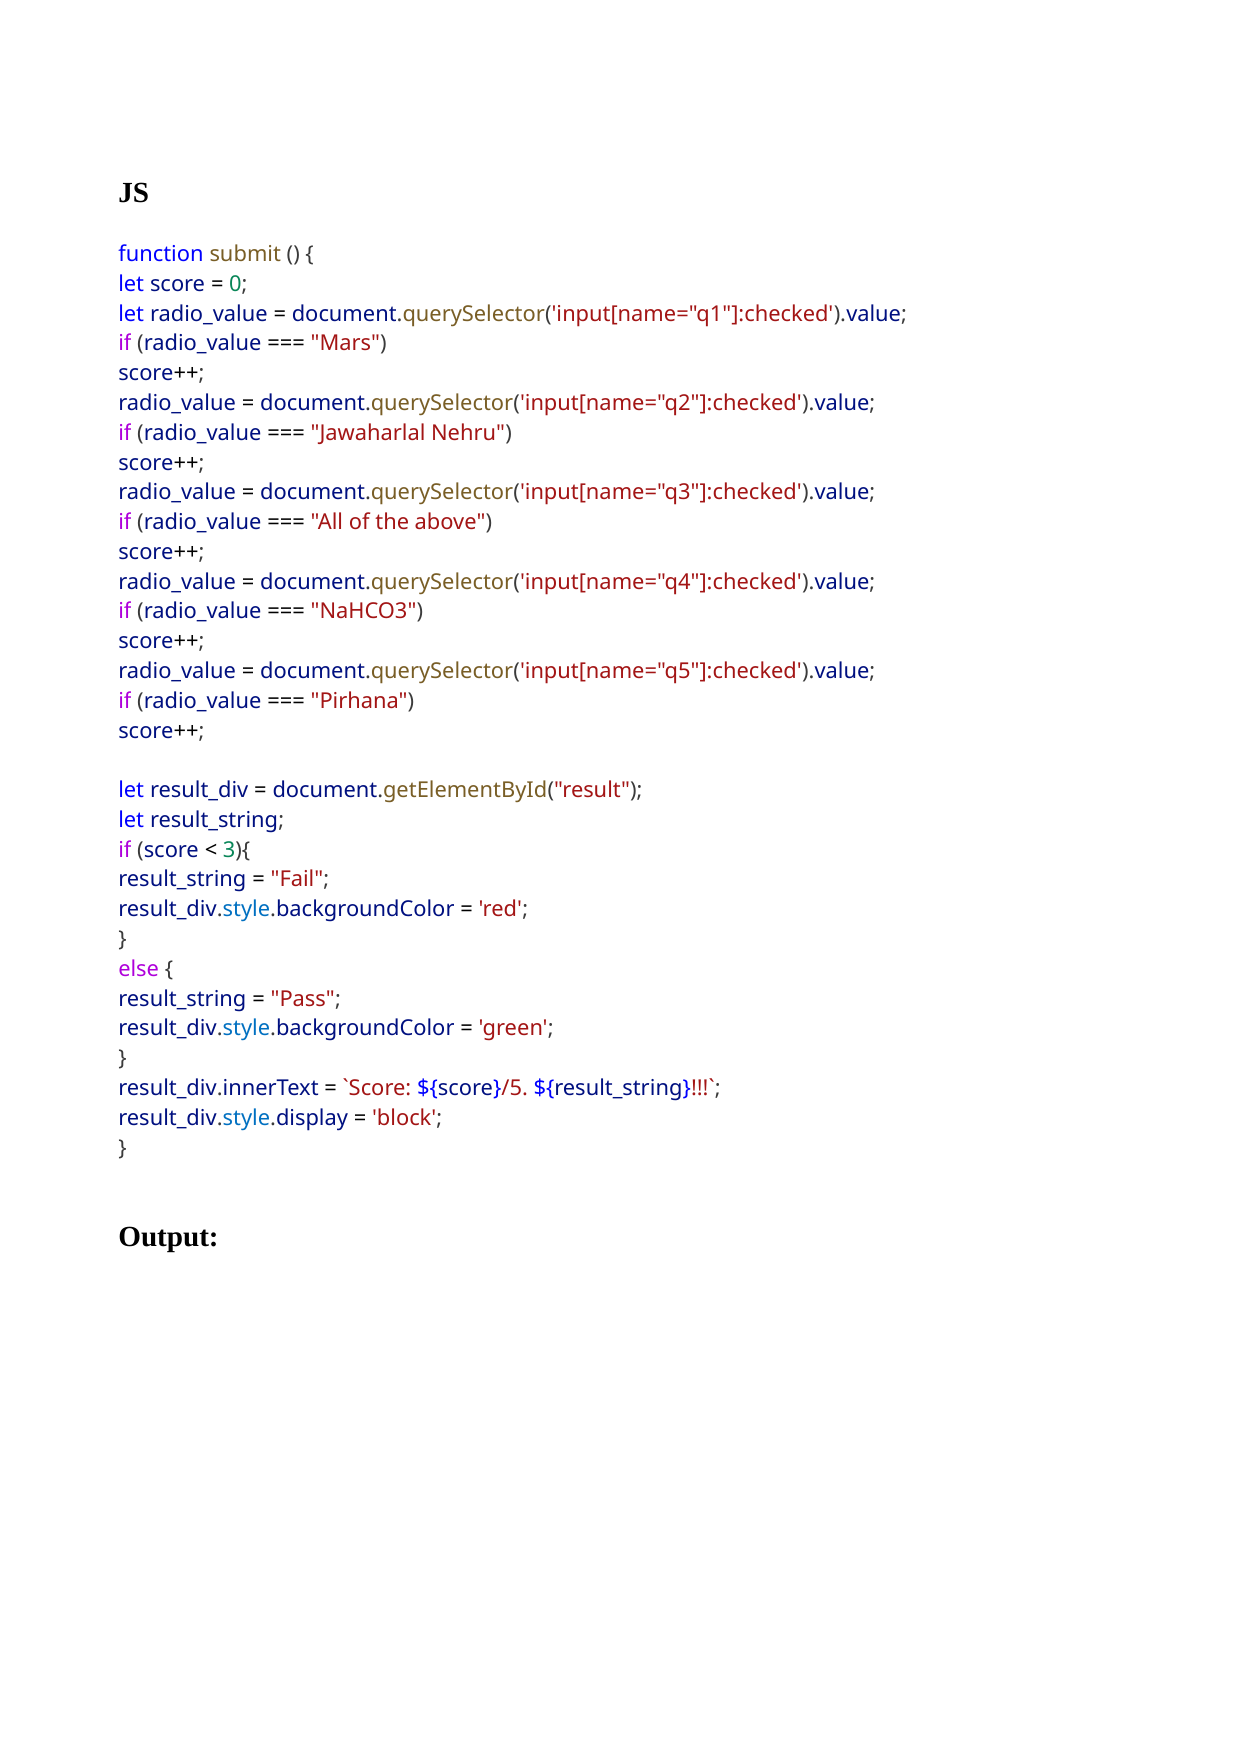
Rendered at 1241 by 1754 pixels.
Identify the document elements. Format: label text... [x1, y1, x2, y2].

text result_string = "Pass"; [118, 983, 1122, 1012]
text Output: [118, 1219, 1122, 1252]
text score++; [118, 446, 1122, 476]
text JS [118, 176, 1122, 209]
text result_div.style.display = 'block'; [118, 1102, 1122, 1132]
text let result_div = document.getElementById("result"); [118, 774, 1122, 804]
text if (score < 3){ [118, 834, 1122, 863]
text result_div.style.backgroundColor = 'green'; [118, 1012, 1122, 1042]
text radio_value = document.querySelector('input[name="q3"]:checked').value; [118, 476, 1122, 506]
text if (radio_value === "Mars") [118, 327, 1122, 357]
text result_string = "Fail"; [118, 863, 1122, 893]
text let radio_value = document.querySelector('input[name="q1"]:checked').value; [118, 297, 1122, 327]
text } [118, 1042, 1122, 1072]
text radio_value = document.querySelector('input[name="q4"]:checked').value; [118, 566, 1122, 595]
text radio_value = document.querySelector('input[name="q5"]:checked').value; [118, 655, 1122, 685]
text } [118, 1132, 1122, 1161]
text result_div.style.backgroundColor = 'red'; [118, 893, 1122, 923]
text else { [118, 953, 1122, 983]
text score++; [118, 357, 1122, 387]
text } [118, 923, 1122, 953]
text if (radio_value === "All of the above") [118, 506, 1122, 536]
text let result_string; [118, 804, 1122, 834]
text if (radio_value === "Pirhana") [118, 685, 1122, 714]
text score++; [118, 536, 1122, 566]
text function submit () { [118, 238, 1122, 268]
text if (radio_value === "Jawaharlal Nehru") [118, 417, 1122, 446]
text score++; [118, 625, 1122, 655]
text result_div.innerText = `Score: ${score}/5. ${result_string}!!!`; [118, 1072, 1122, 1102]
text if (radio_value === "NaHCO3") [118, 595, 1122, 625]
text score++; [118, 714, 1122, 744]
text radio_value = document.querySelector('input[name="q2"]:checked').value; [118, 387, 1122, 417]
text let score = 0; [118, 268, 1122, 297]
